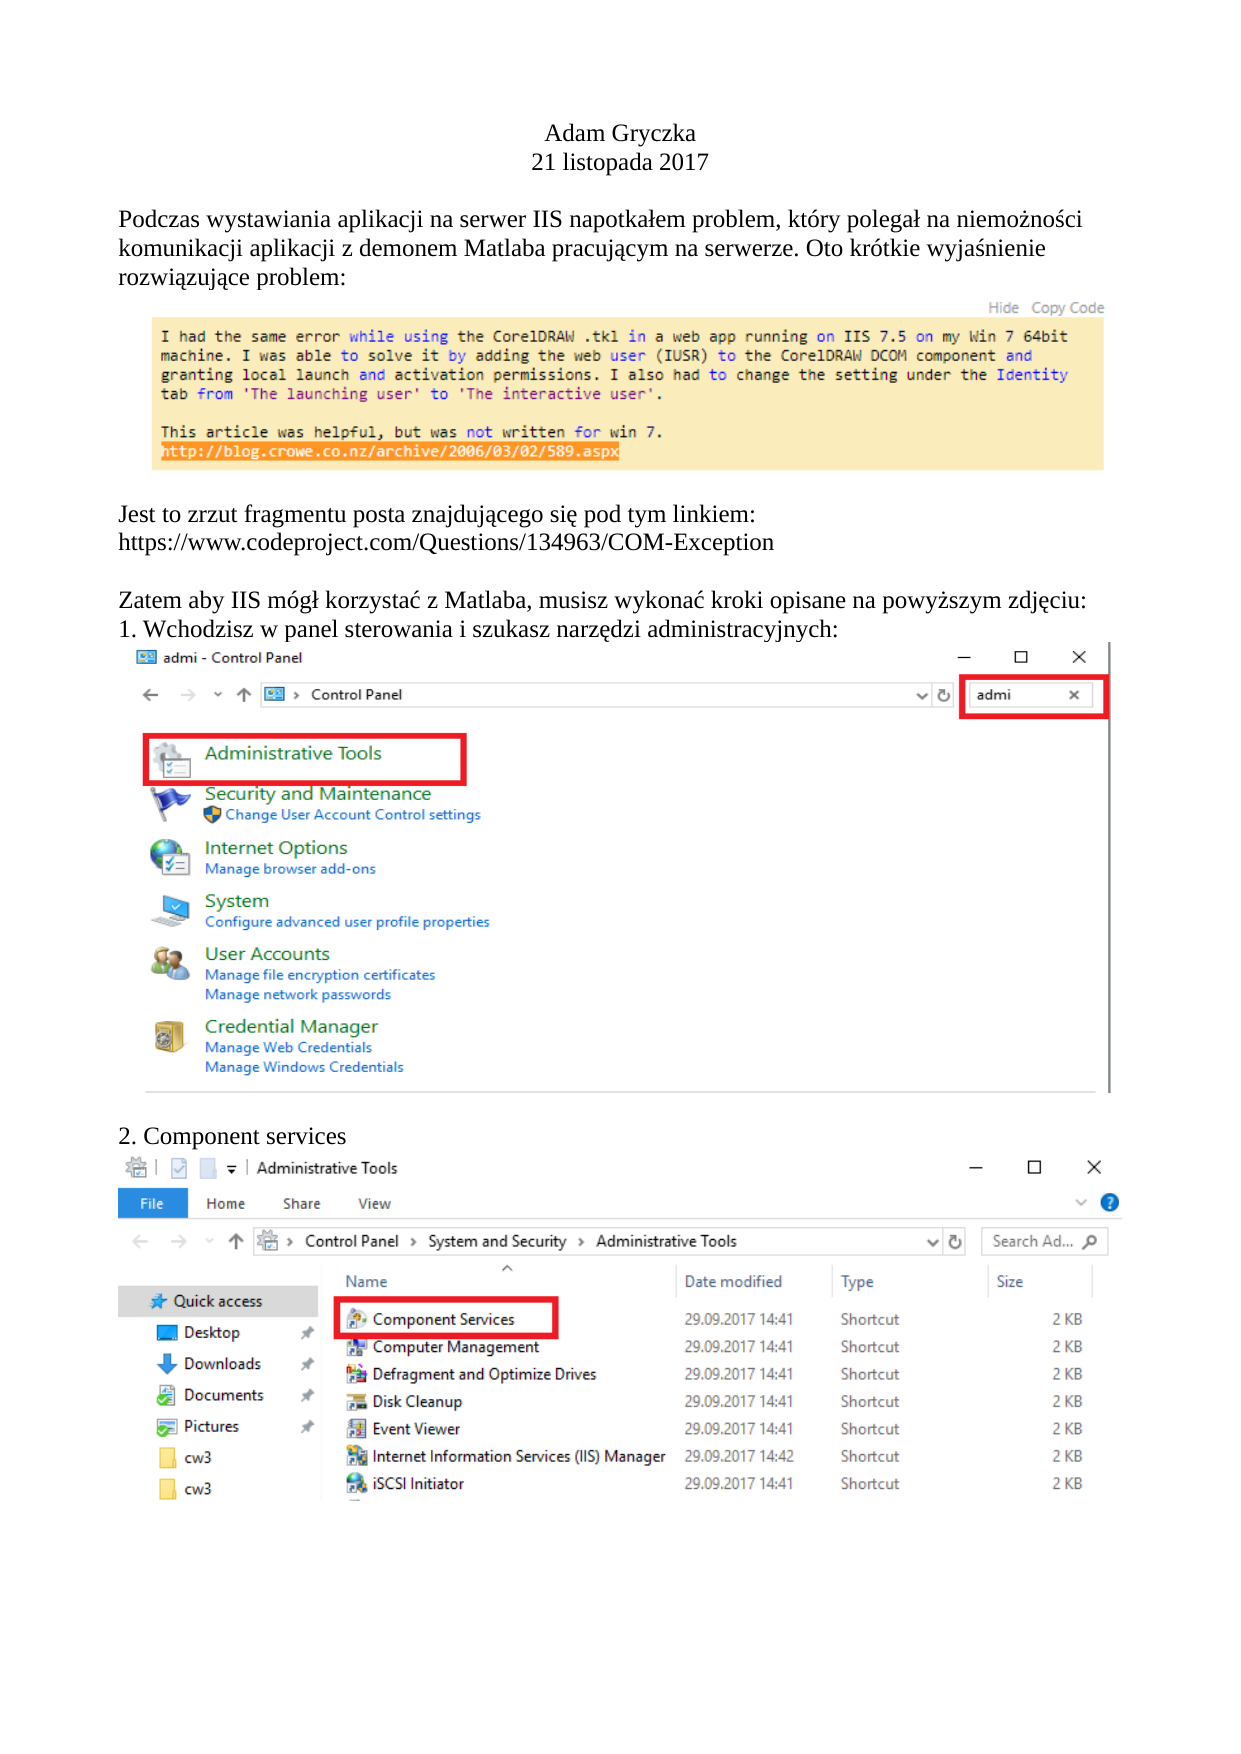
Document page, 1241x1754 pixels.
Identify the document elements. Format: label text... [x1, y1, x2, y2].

text Jest to zrzut fragmentu posta znajdującego się pod tym linkiem: [118, 499, 1122, 527]
text 21 listopada 2017 [118, 147, 1122, 176]
text Adam Gryczka [118, 118, 1122, 147]
text https://www.codeproject.com/Questions/134963/COM-Exception [118, 527, 1122, 556]
text 1. Wchodzisz w panel sterowania i szukasz narzędzi administracyjnych: [118, 614, 1122, 642]
text 2. Component services [118, 1121, 1122, 1150]
picture [118, 290, 1123, 499]
text Podczas wystawiania aplikacji na serwer IIS napotkałem problem, który polegał na niemożności komunikacji aplikacji z demonem Matlaba pracującym na serwerze. Oto krótkie wyjaśnienie rozwiązujące problem: [118, 204, 1122, 290]
picture [118, 1150, 1123, 1501]
text Zatem aby IIS mógł korzystać z Matlaba, musisz wykonać kroki opisane na powyższym zdjęciu: [118, 585, 1122, 614]
